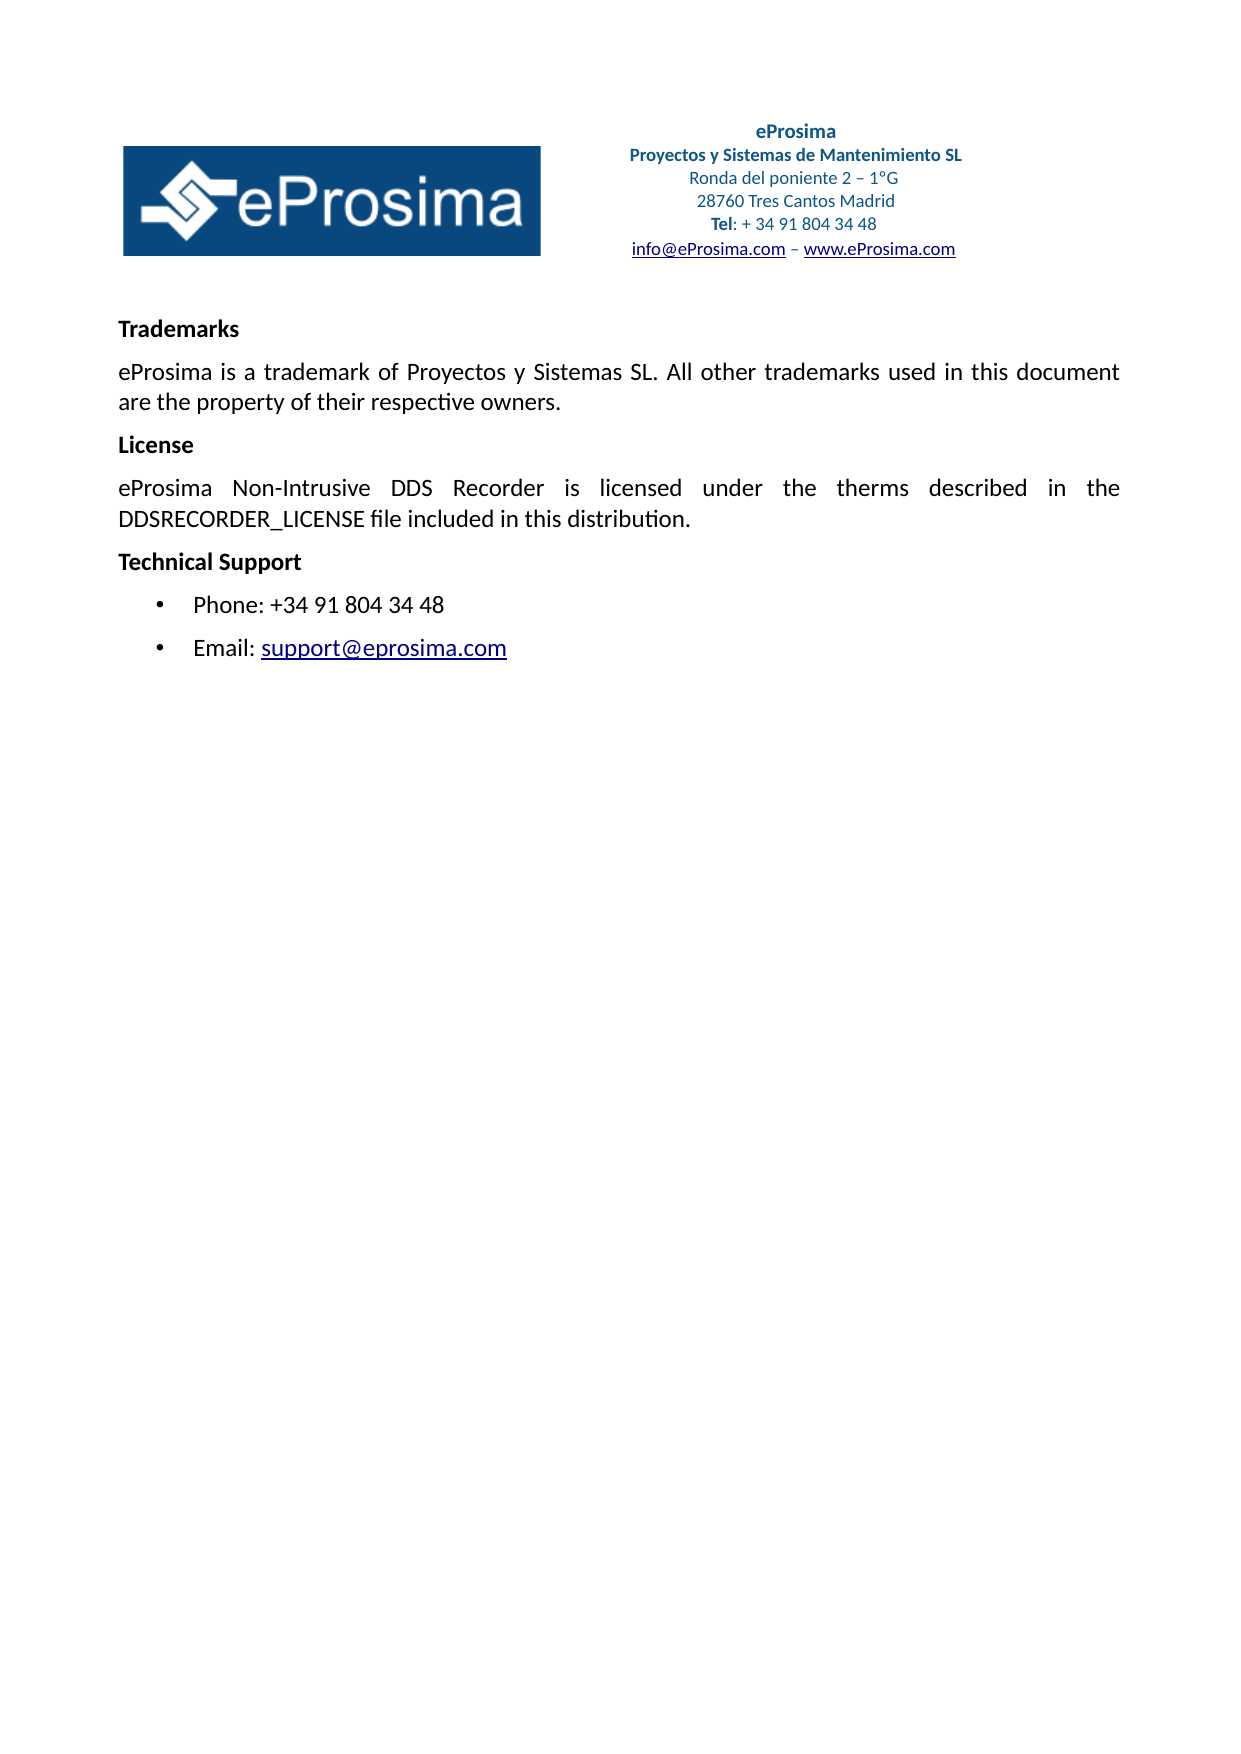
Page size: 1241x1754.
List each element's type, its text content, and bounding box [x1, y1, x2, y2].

text eProsima Non-Intrusive DDS Recorder is licensed under the therms described in the DDSRECORDER_LICENSE file included in this distribution. [118, 472, 1122, 533]
list Phone: +34 91 804 34 48 [156, 589, 1122, 619]
picture [123, 146, 541, 256]
text License [118, 429, 1122, 460]
list Email: support@eprosima.com [156, 632, 1122, 662]
table_header eProsima Proyectos y Sistemas de Mantenimiento SL Ronda del poniente 2 – 1ºG 28760 Tres Cantos Madrid Tel: + 34 91 804 34 48 info@eProsima.com – www.eProsima.com [576, 118, 1015, 284]
text Trademarks [118, 313, 1122, 343]
text Technical Support [118, 546, 1122, 576]
table_header [88, 118, 576, 284]
text eProsima is a trademark of Proyectos y Sistemas SL. All other trademarks used in this document are the property of their respective owners. [118, 356, 1122, 417]
